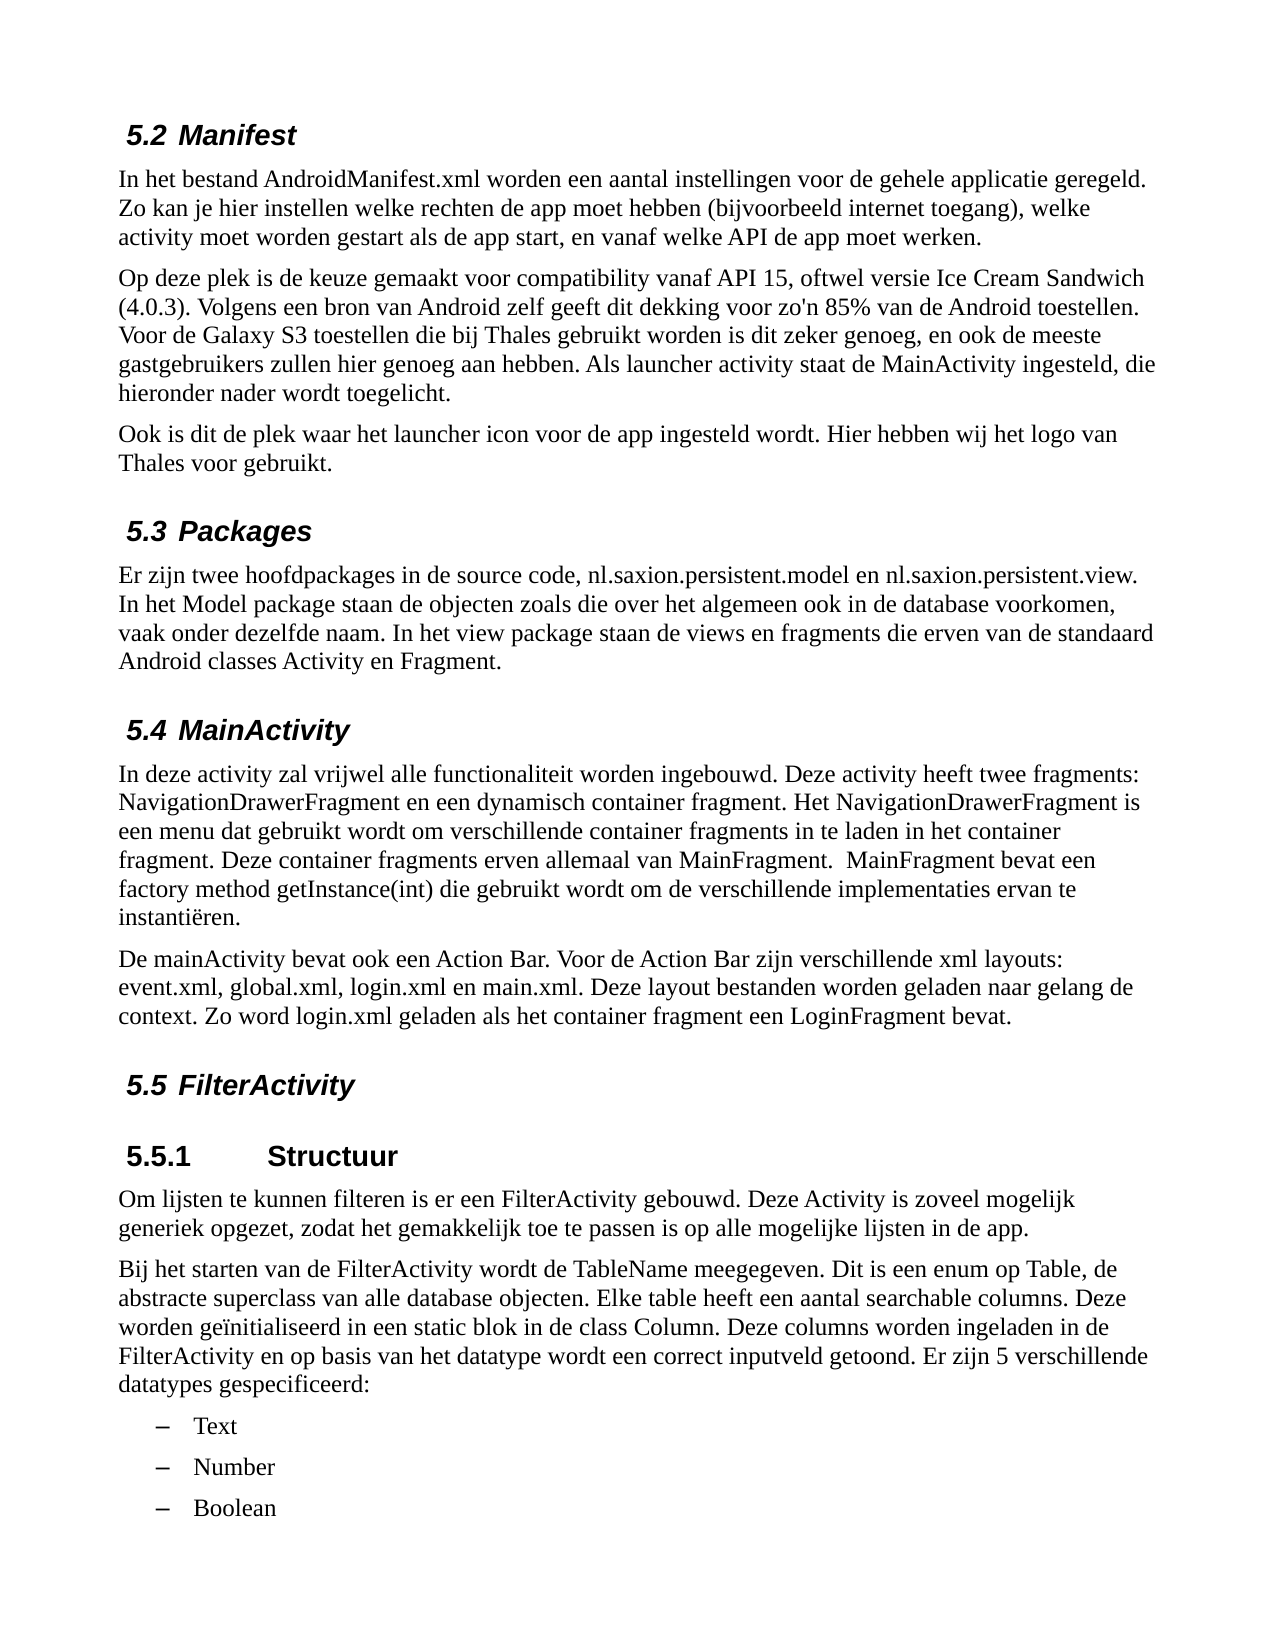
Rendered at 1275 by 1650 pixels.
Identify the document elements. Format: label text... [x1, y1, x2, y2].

list Boolean [156, 1493, 1157, 1522]
subtitle MainActivity [118, 713, 1157, 746]
text Op deze plek is de keuze gemaakt voor compatibility vanaf API 15, oftwel versie Ice Cream Sandwich (4.0.3). Volgens een bron van Android zelf geeft dit dekking voor zo'n 85% van de Android toestellen. Voor de Galaxy S3 toestellen die bij Thales gebruikt worden is dit zeker genoeg, en ook de meeste gastgebruikers zullen hier genoeg aan hebben. Als launcher activity staat de MainActivity ingesteld, die hieronder nader wordt toegelicht. [118, 263, 1157, 407]
subtitle Structuur [118, 1138, 1157, 1172]
subtitle Packages [118, 514, 1157, 548]
text Om lijsten te kunnen filteren is er een FilterActivity gebouwd. Deze Activity is zoveel mogelijk generiek opgezet, zodat het gemakkelijk toe te passen is op alle mogelijke lijsten in de app. [118, 1184, 1157, 1242]
text Bij het starten van de FilterActivity wordt de TableName meegegeven. Dit is een enum op Table, de abstracte superclass van alle database objecten. Elke table heeft een aantal searchable columns. Deze worden geïnitialiseerd in een static blok in de class Column. Deze columns worden ingeladen in de FilterActivity en op basis van het datatype wordt een correct inputveld getoond. Er zijn 5 verschillende datatypes gespecificeerd: [118, 1254, 1157, 1398]
text In deze activity zal vrijwel alle functionaliteit worden ingebouwd. Deze activity heeft twee fragments: NavigationDrawerFragment en een dynamisch container fragment. Het NavigationDrawerFragment is een menu dat gebruikt wordt om verschillende container fragments in te laden in het container fragment. Deze container fragments erven allemaal van MainFragment. MainFragment bevat een factory method getInstance(int) die gebruikt wordt om de verschillende implementaties ervan te instantiëren. [118, 759, 1157, 931]
text Er zijn twee hoofdpackages in de source code, nl.saxion.persistent.model en nl.saxion.persistent.view. In het Model package staan de objecten zoals die over het algemeen ook in de database voorkomen, vaak onder dezelfde naam. In het view package staan de views en fragments die erven van de standaard Android classes Activity en Fragment. [118, 560, 1157, 675]
list Number [156, 1452, 1157, 1481]
text In het bestand AndroidManifest.xml worden een aantal instellingen voor de gehele applicatie geregeld. Zo kan je hier instellen welke rechten de app moet hebben (bijvoorbeeld internet toegang), welke activity moet worden gestart als de app start, en vanaf welke API de app moet werken. [118, 164, 1157, 250]
subtitle Manifest [118, 118, 1157, 152]
subtitle FilterActivity [118, 1067, 1157, 1101]
list Text [156, 1411, 1157, 1439]
text De mainActivity bevat ook een Action Bar. Voor de Action Bar zijn verschillende xml layouts: event.xml, global.xml, login.xml en main.xml. Deze layout bestanden worden geladen naar gelang de context. Zo word login.xml geladen als het container fragment een LoginFragment bevat. [118, 944, 1157, 1030]
text Ook is dit de plek waar het launcher icon voor de app ingesteld wordt. Hier hebben wij het logo van Thales voor gebruikt. [118, 419, 1157, 477]
